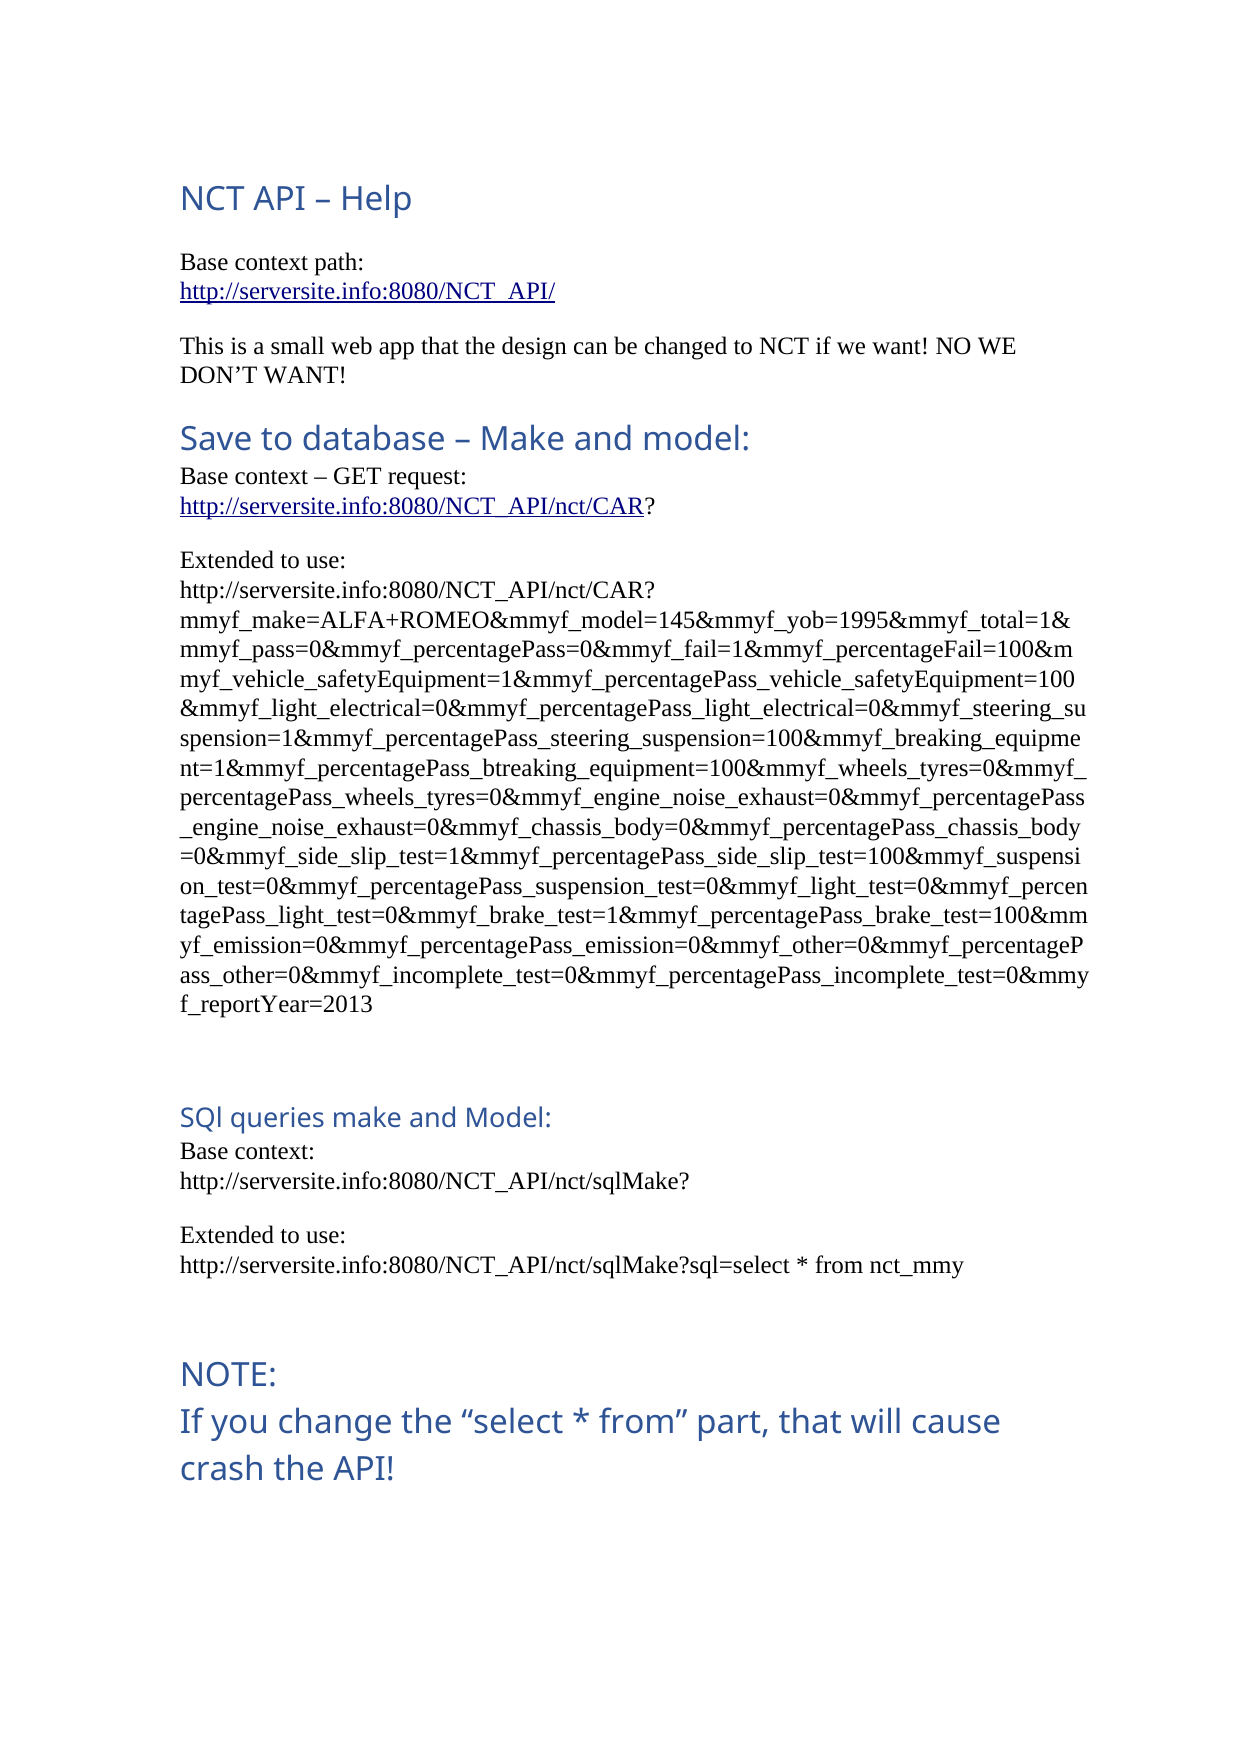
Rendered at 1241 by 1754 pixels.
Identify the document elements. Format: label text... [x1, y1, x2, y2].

text This is a small web app that the design can be changed to NCT if we want! NO WE DON’T WANT! [179, 331, 1090, 389]
text SQl queries make and Model: Base context: http://serversite.info:8080/NCT_API/nct/sqlMake? [179, 1098, 1090, 1194]
text Base context path: http://serversite.info:8080/NCT_API/ [179, 247, 1090, 305]
text Save to database – Make and model: Base context – GET request: http://serversite.info:8080/NCT_API/nct/CAR? [179, 415, 1090, 520]
text Extended to use: http://serversite.info:8080/NCT_API/nct/sqlMake?sql=select * from nct_mmy [179, 1220, 1090, 1279]
subtitle NOTE: If you change the “select * from” part, that will cause crash the API! [179, 1351, 1090, 1490]
subtitle NCT API – Help [179, 175, 1090, 220]
text Extended to use: http://serversite.info:8080/NCT_API/nct/CAR?mmyf_make=ALFA+ROMEO&mmyf_model=145&mmyf_yob=1995&mmyf_total=1&mmyf_pass=0&mmyf_percentagePass=0&mmyf_fail=1&mmyf_percentageFail=100&mmyf_vehicle_safetyEquipment=1&mmyf_percentagePass_vehicle_safetyEquipment=100&mmyf_light_electrical=0&mmyf_percentagePass_light_electrical=0&mmyf_steering_suspension=1&mmyf_percentagePass_steering_suspension=100&mmyf_breaking_equipment=1&mmyf_percentagePass_btreaking_equipment=100&mmyf_wheels_tyres=0&mmyf_percentagePass_wheels_tyres=0&mmyf_engine_noise_exhaust=0&mmyf_percentagePass_engine_noise_exhaust=0&mmyf_chassis_body=0&mmyf_percentagePass_chassis_body=0&mmyf_side_slip_test=1&mmyf_percentagePass_side_slip_test=100&mmyf_suspension_test=0&mmyf_percentagePass_suspension_test=0&mmyf_light_test=0&mmyf_percentagePass_light_test=0&mmyf_brake_test=1&mmyf_percentagePass_brake_test=100&mmyf_emission=0&mmyf_percentagePass_emission=0&mmyf_other=0&mmyf_percentagePass_other=0&mmyf_incomplete_test=0&mmyf_percentagePass_incomplete_test=0&mmyf_reportYear=2013 [179, 546, 1090, 1018]
